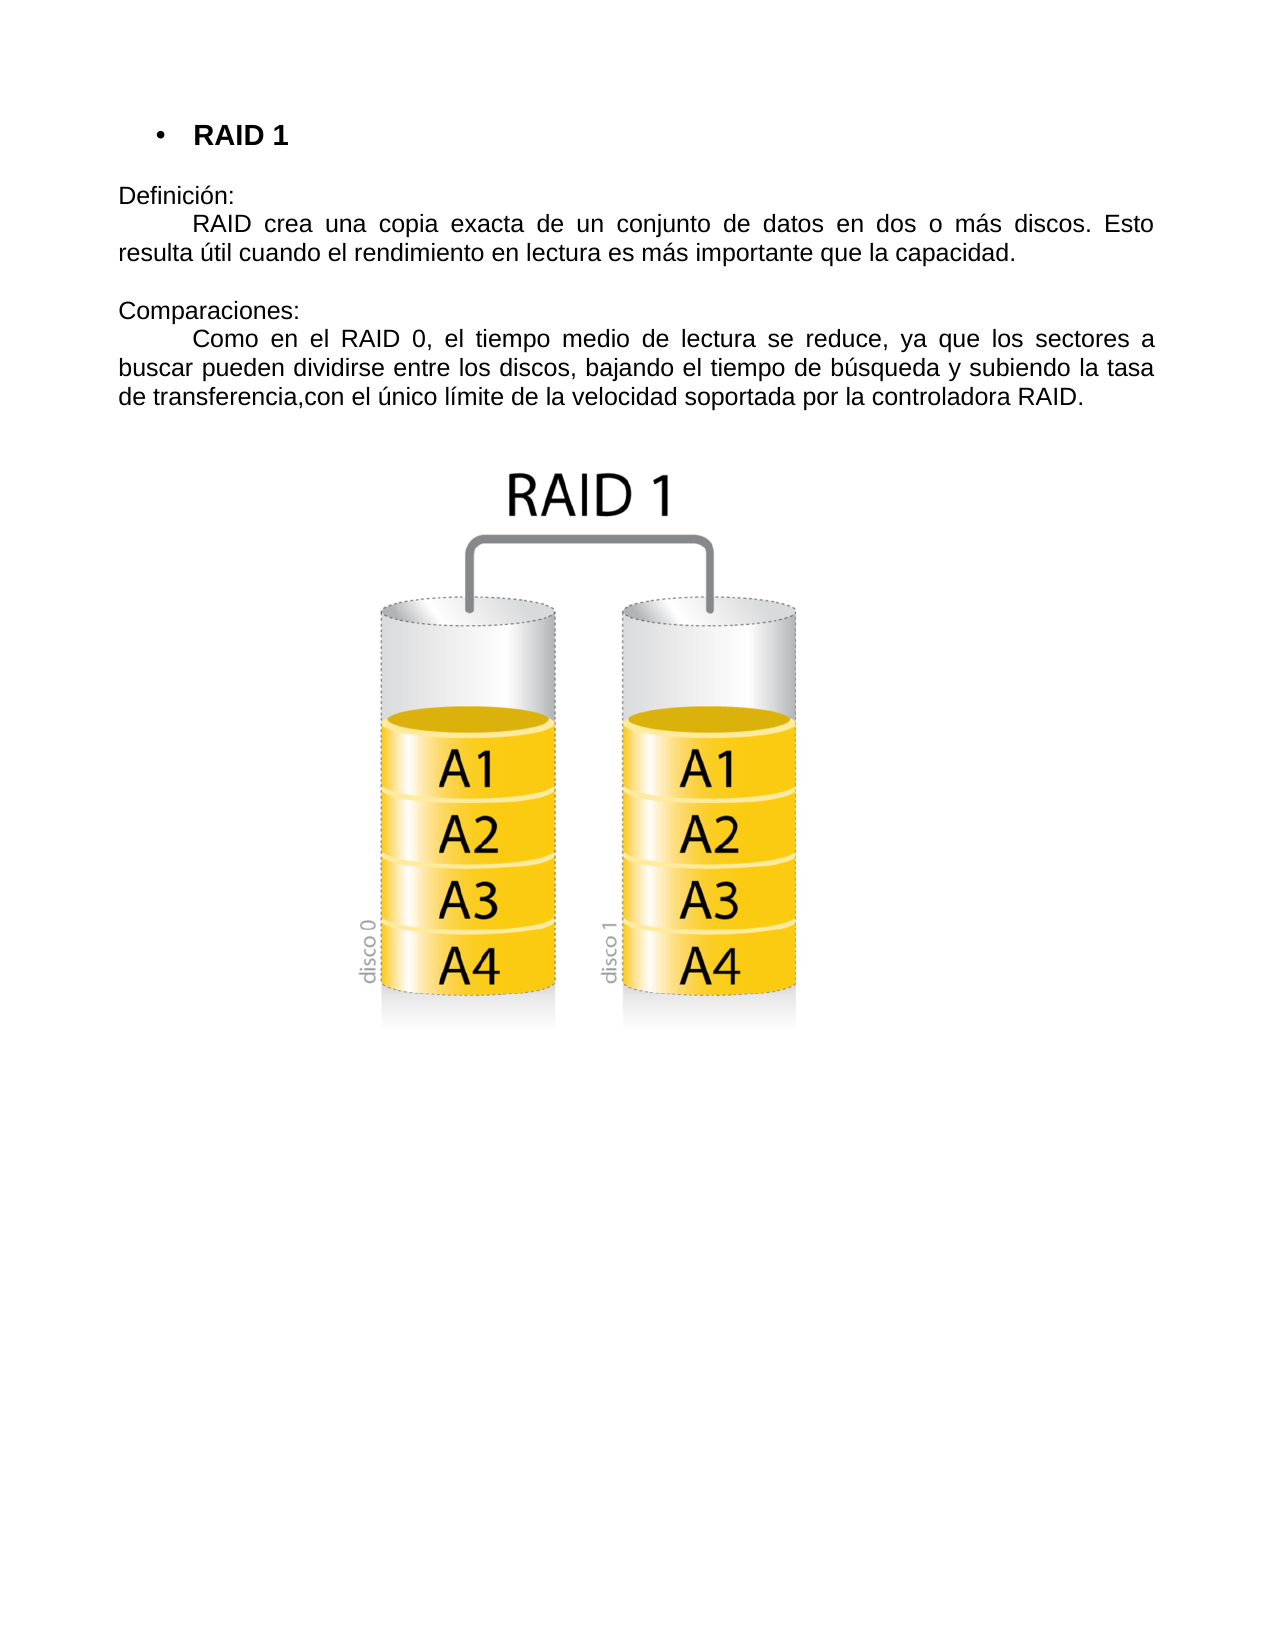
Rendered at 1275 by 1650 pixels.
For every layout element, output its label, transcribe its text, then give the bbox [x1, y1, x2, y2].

text RAID crea una copia exacta de un conjunto de datos en dos o más discos. Esto resulta útil cuando el rendimiento en lectura es más importante que la capacidad. [118, 209, 1157, 267]
text Como en el RAID 0, el tiempo medio de lectura se reduce, ya que los sectores a buscar pueden dividirse entre los discos, bajando el tiempo de búsqueda y subiendo la tasa de transferencia,con el único límite de la velocidad soportada por la controladora RAID. [118, 324, 1157, 411]
text Definición: [118, 181, 1157, 209]
text Comparaciones: [118, 296, 1157, 324]
picture [356, 463, 796, 1036]
list RAID 1 [156, 118, 1157, 152]
